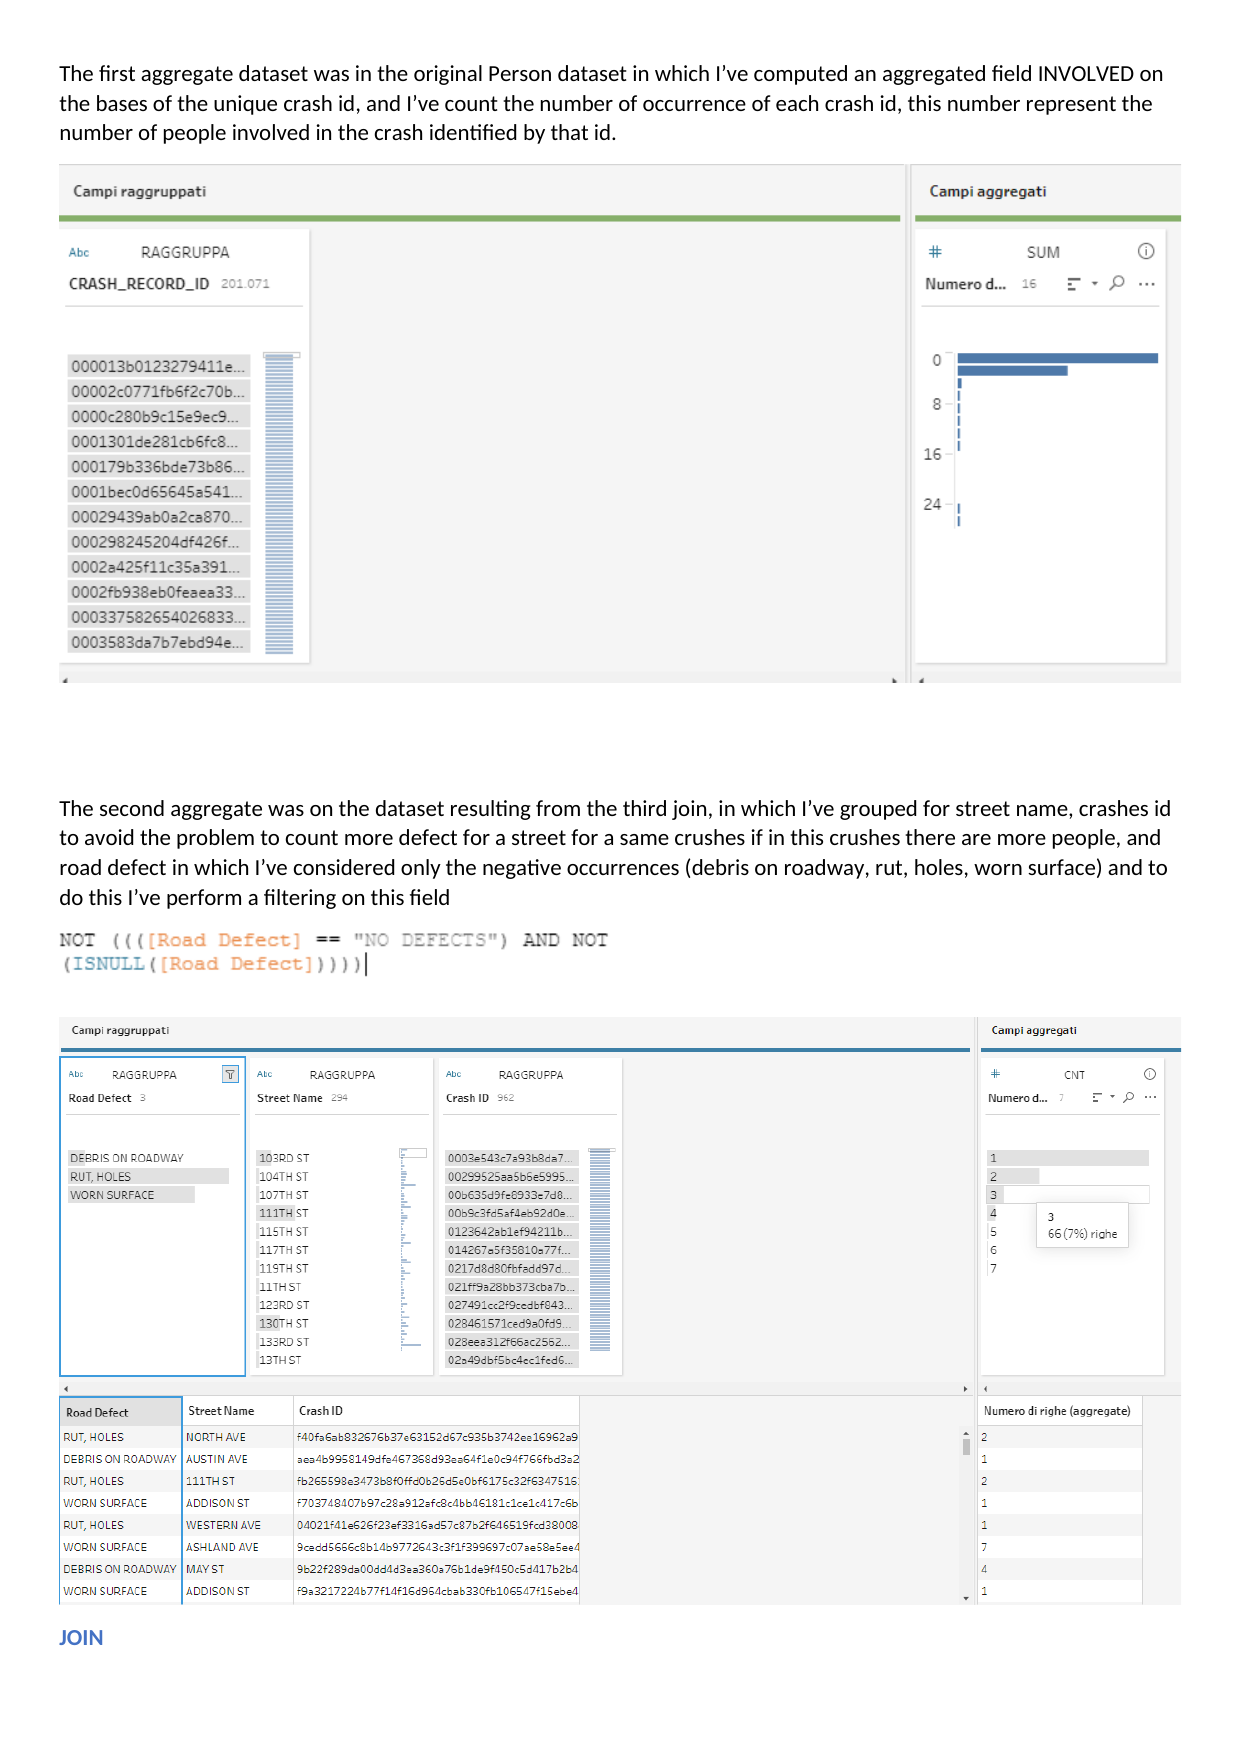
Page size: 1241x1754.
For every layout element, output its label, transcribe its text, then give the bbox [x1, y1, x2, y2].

text The first aggregate dataset was in the original Person dataset in which I’ve computed an aggregated field INVOLVED on the bases of the unique crash id, and I’ve count the number of occurrence of each crash id, this number represent the number of people involved in the crash identified by that id. [59, 59, 1181, 146]
text The second aggregate was on the dataset resulting from the third join, in which I’ve grouped for street name, crashes id to avoid the problem to count more defect for a street for a same crushes if in this crushes there are more people, and road defect in which I’ve considered only the negative occurrences (debris on roadway, rut, holes, worn surface) and to do this I’ve perform a filtering on this field [59, 794, 1181, 911]
text JOIN [59, 1623, 1181, 1651]
